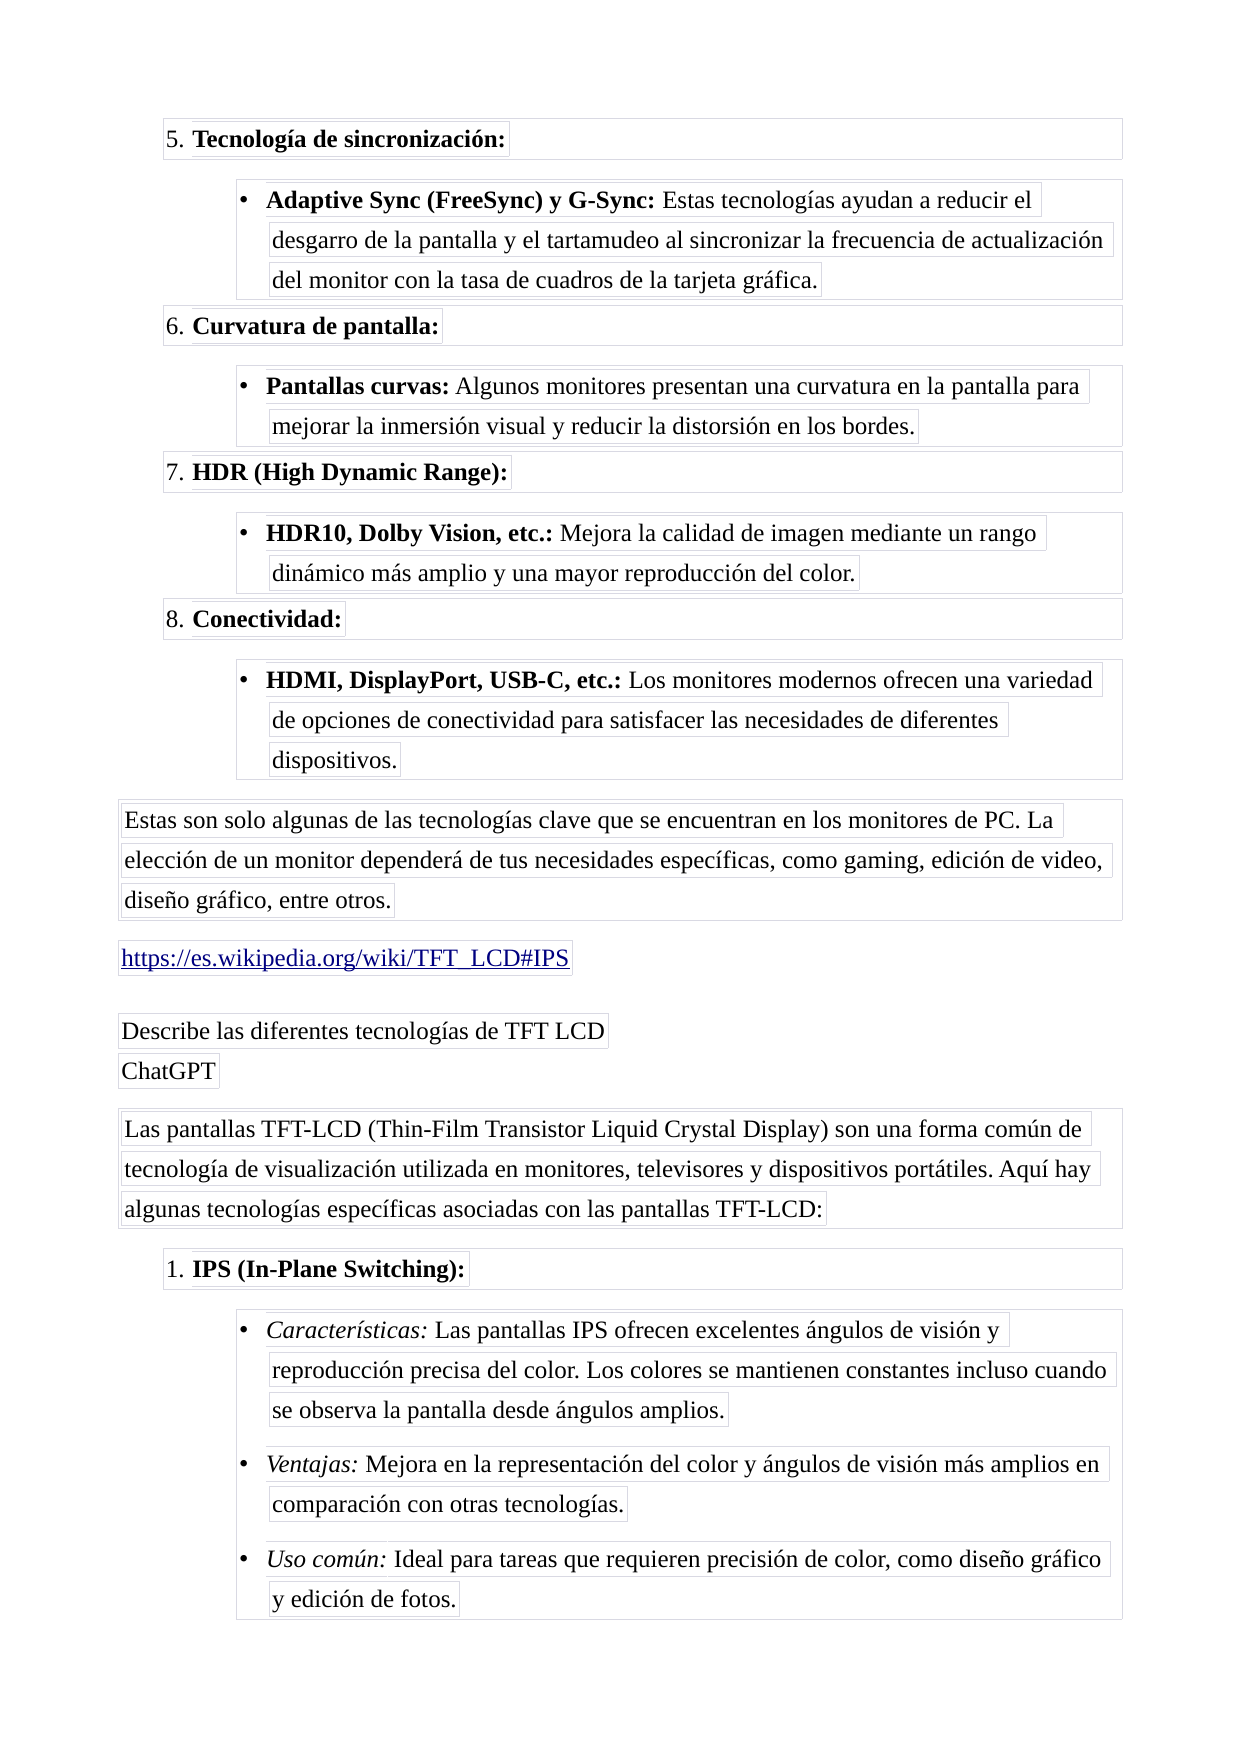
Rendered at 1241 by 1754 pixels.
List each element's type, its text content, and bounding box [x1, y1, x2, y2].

text https://es.wikipedia.org/wiki/TFT_LCD#IPS [119, 941, 572, 975]
list HDMI, DisplayPort, USB-C, etc.: Los monitores modernos ofrecen una variedad de opciones de conectividad para satisfacer las necesidades de diferentes dispositivos. [237, 660, 1122, 779]
text [573, 940, 1122, 975]
text Describe las diferentes tecnologías de TFT LCD [119, 1014, 608, 1048]
text [609, 1013, 1122, 1048]
list Pantallas curvas: Algunos monitores presentan una curvatura en la pantalla para mejorar la inmersión visual y reducir la distorsión en los bordes. [237, 366, 1122, 446]
text ChatGPT [119, 1054, 219, 1088]
text [220, 1053, 1122, 1088]
list Ventajas: Mejora en la representación del color y ángulos de visión más amplios en comparación con otras tecnologías. [237, 1443, 1122, 1521]
list Adaptive Sync (FreeSync) y G-Sync: Estas tecnologías ayudan a reducir el desgarro de la pantalla y el tartamudeo al sincronizar la frecuencia de actualización del monitor con la tasa de cuadros de la tarjeta gráfica. [237, 180, 1122, 299]
text Las pantallas TFT-LCD (Thin-Film Transistor Liquid Crystal Display) son una forma común de tecnología de visualización utilizada en monitores, televisores y dispositivos portátiles. Aquí hay algunas tecnologías específicas asociadas con las pantallas TFT-LCD: [119, 1109, 1122, 1228]
text Estas son solo algunas de las tecnologías clave que se encuentran en los monitores de PC. La elección de un monitor dependerá de tus necesidades específicas, como gaming, edición de video, diseño gráfico, entre otros. [119, 800, 1122, 920]
list HDR10, Dolby Vision, etc.: Mejora la calidad de imagen mediante un rango dinámico más amplio y una mayor reproducción del color. [237, 513, 1122, 593]
list Curvatura de pantalla: [164, 306, 1122, 345]
list IPS (In-Plane Switching): [164, 1249, 1122, 1289]
list Tecnología de sincronización: [164, 119, 1122, 159]
list Características: Las pantallas IPS ofrecen excelentes ángulos de visión y reproducción precisa del color. Los colores se mantienen constantes incluso cuando se observa la pantalla desde ángulos amplios. [237, 1310, 1122, 1427]
list HDR (High Dynamic Range): [164, 452, 1122, 492]
list Uso común: Ideal para tareas que requieren precisión de color, como diseño gráfico y edición de fotos. [237, 1538, 1122, 1619]
list Conectividad: [164, 599, 1122, 639]
